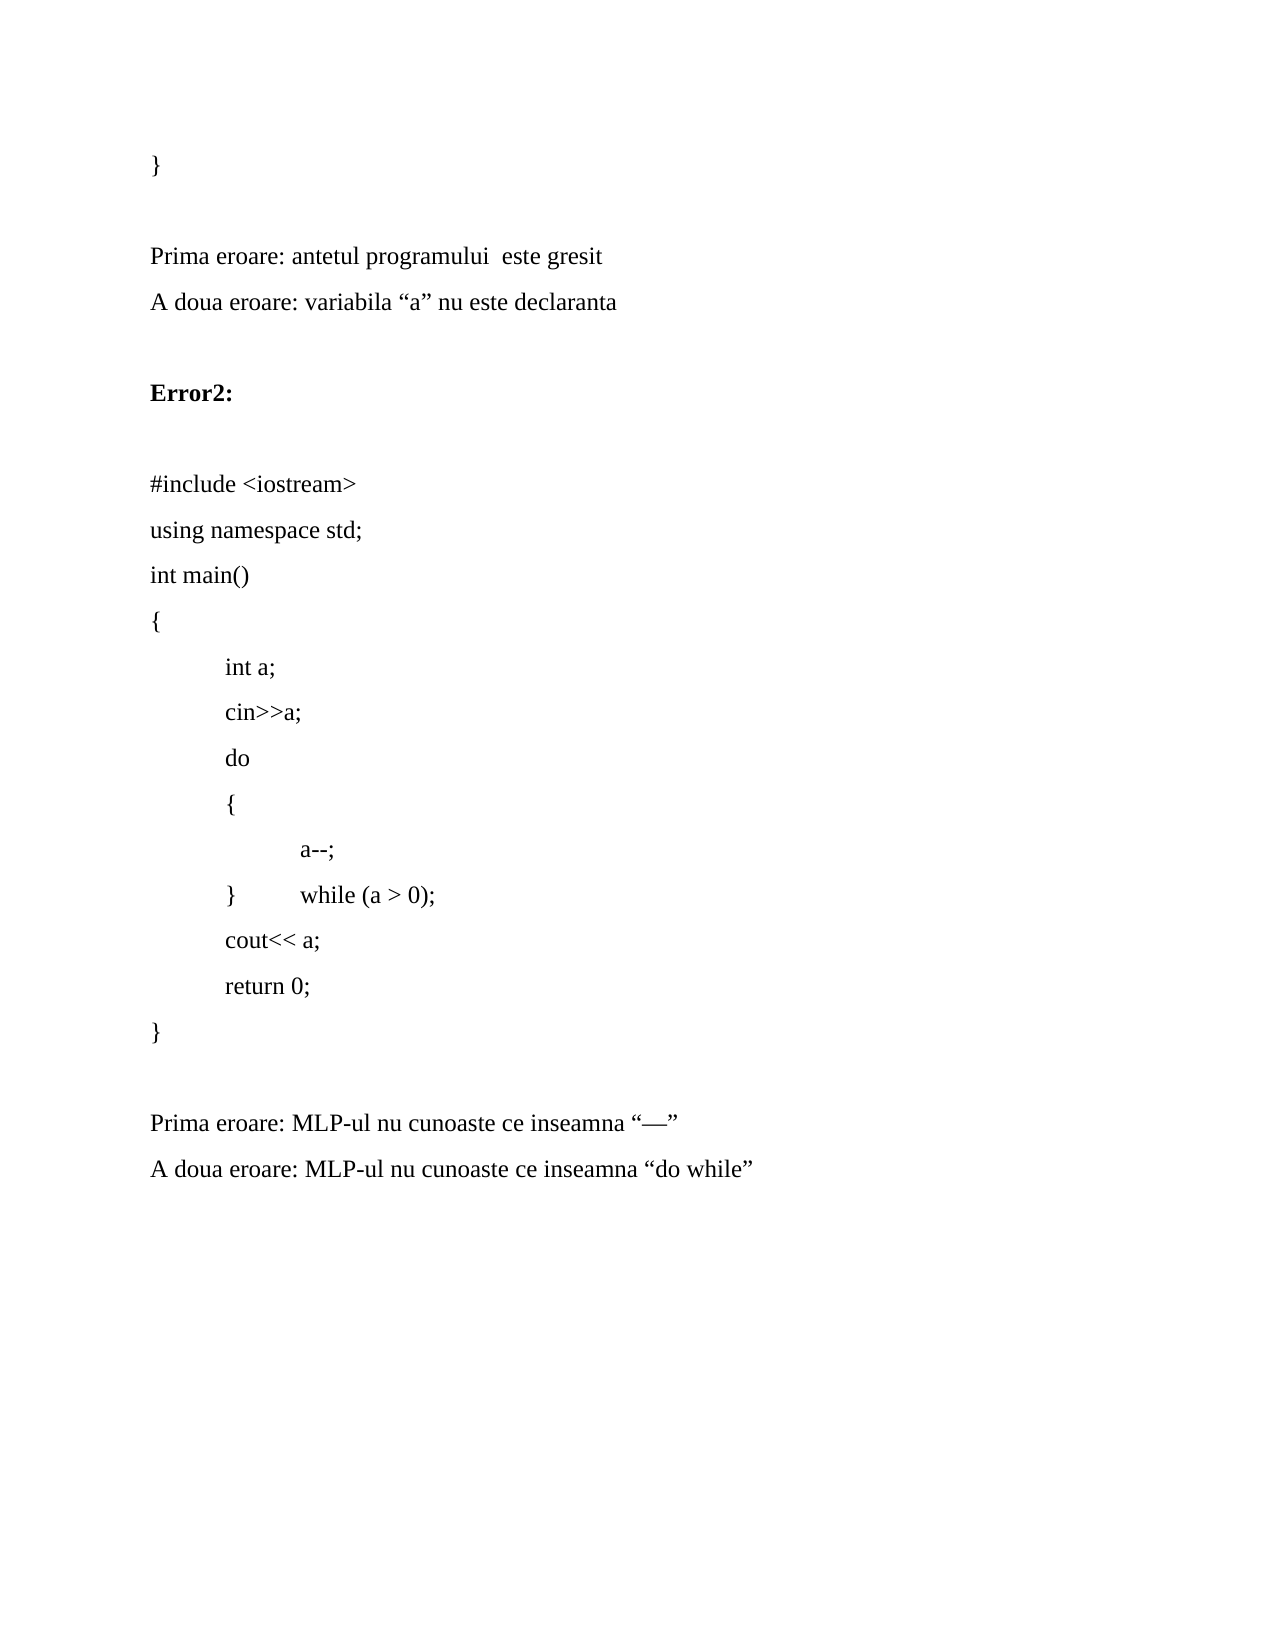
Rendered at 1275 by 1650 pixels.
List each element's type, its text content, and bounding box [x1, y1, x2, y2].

text int main() [150, 561, 1125, 589]
text cin>>a; [150, 697, 1125, 726]
text A doua eroare: MLP-ul nu cunoaste ce inseamna “do while” [150, 1154, 1125, 1182]
text Prima eroare: antetul programului este gresit [150, 241, 1125, 270]
text A doua eroare: variabila “a” nu este declaranta [150, 287, 1125, 316]
text return 0; [150, 971, 1125, 1000]
text do [150, 743, 1125, 772]
text } [150, 150, 1125, 179]
text #include <iostream> [150, 469, 1125, 498]
text } while (a > 0); [150, 880, 1125, 909]
text Error2: [150, 378, 1125, 407]
text a--; [150, 834, 1125, 863]
text Prima eroare: MLP-ul nu cunoaste ce inseamna “—” [150, 1108, 1125, 1137]
text } [150, 1017, 1125, 1046]
text using namespace std; [150, 515, 1125, 544]
text { [150, 789, 1125, 817]
text cout<< a; [150, 926, 1125, 954]
text { [150, 606, 1125, 635]
text int a; [150, 652, 1125, 681]
